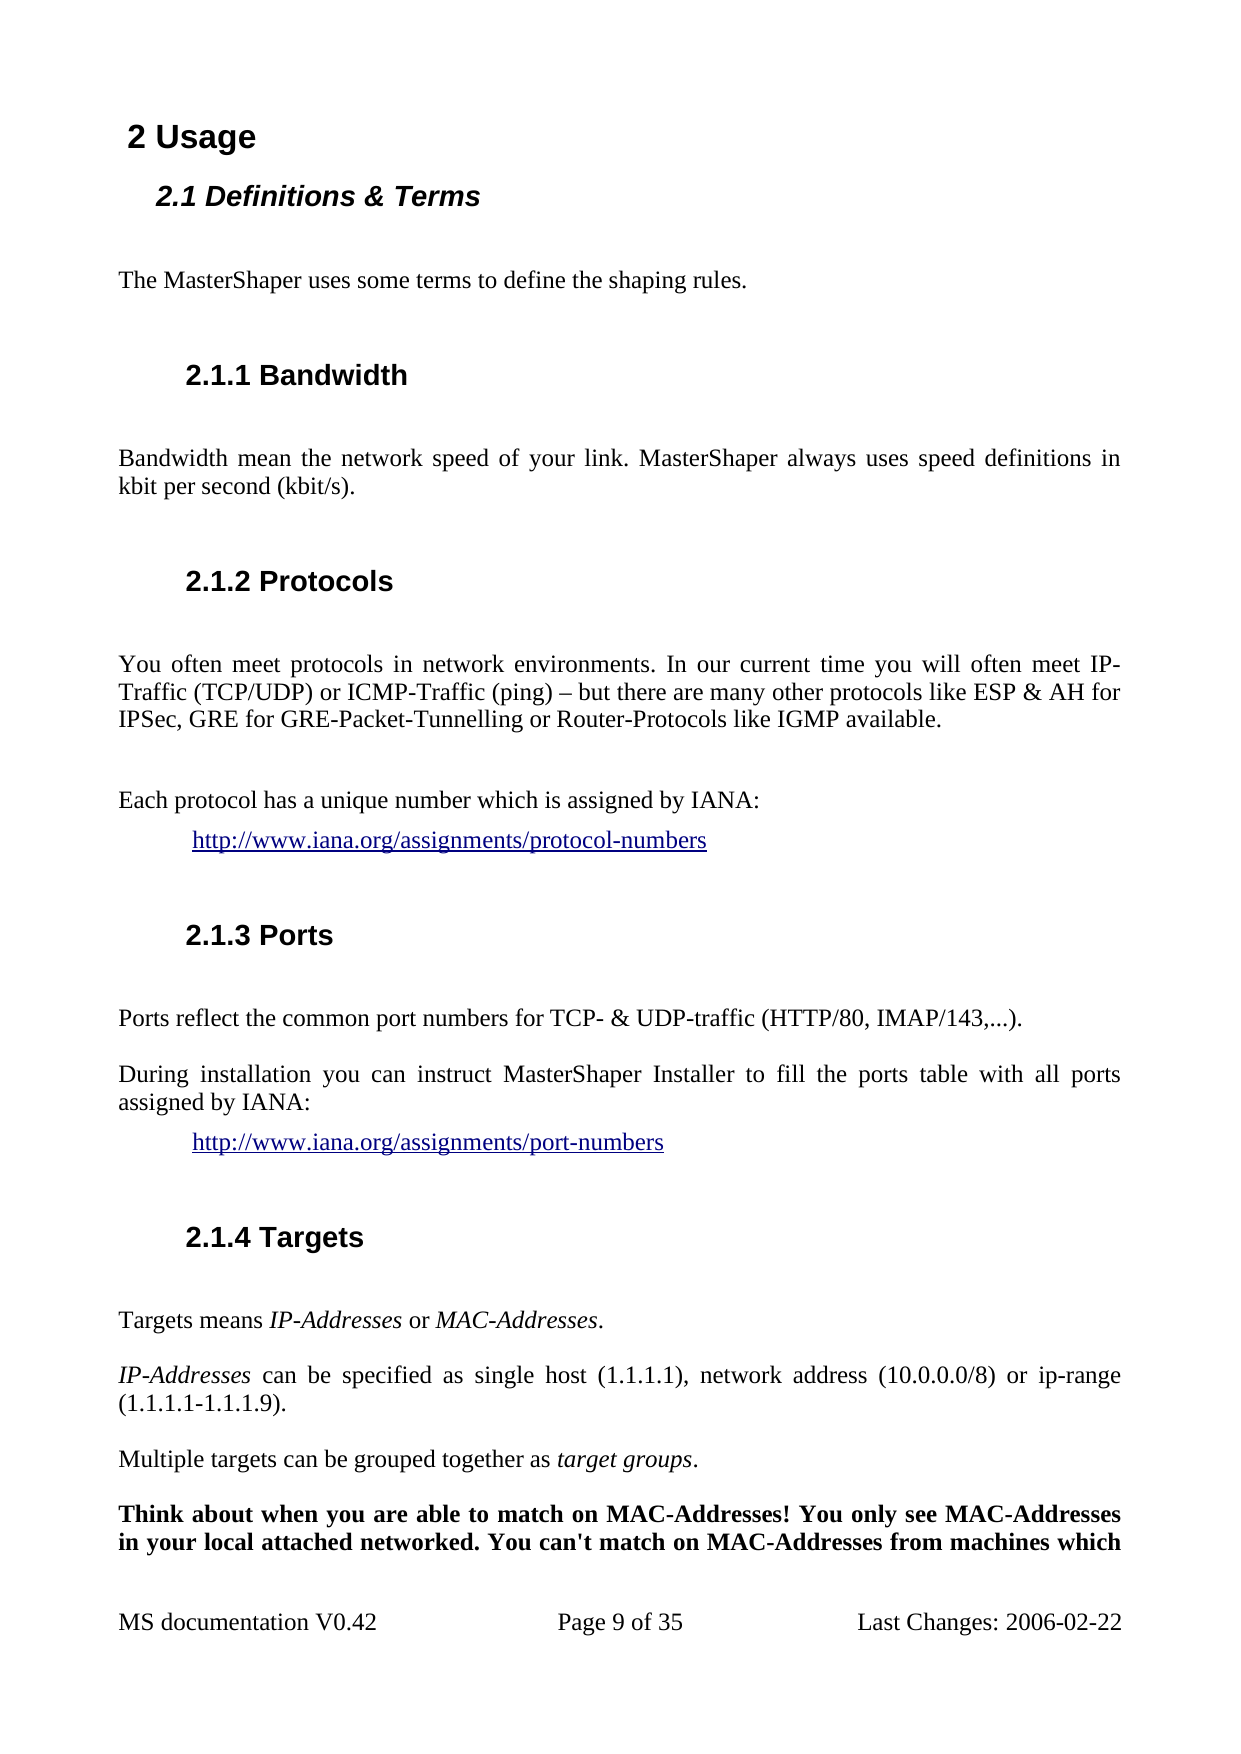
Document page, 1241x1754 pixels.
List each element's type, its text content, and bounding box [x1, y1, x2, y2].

text Ports reflect the common port numbers for TCP- & UDP-traffic (HTTP/80, IMAP/143,...). [118, 1004, 1122, 1032]
text Bandwidth mean the network speed of your link. MasterShaper always uses speed definitions in kbit per second (kbit/s). [118, 444, 1122, 499]
text During installation you can instruct MasterShaper Installer to fill the ports table with all ports assigned by IANA: [118, 1060, 1122, 1115]
text Multiple targets can be grouped together as target groups. [118, 1445, 1122, 1472]
subtitle Ports [177, 919, 1122, 952]
subtitle Bandwidth [177, 359, 1122, 391]
text You often meet protocols in network environments. In our current time you will often meet IP-Traffic (TCP/UDP) or ICMP-Traffic (ping) – but there are many other protocols like ESP & AH for IPSec, GRE for GRE-Packet-Tunnelling or Router-Protocols like IGMP available. [118, 650, 1122, 733]
text IP-Addresses can be specified as single host (1.1.1.1), network address (10.0.0.0/8) or ip-range (1.1.1.1-1.1.1.9). [118, 1362, 1122, 1417]
text Each protocol has a unique number which is assigned by IANA: [118, 786, 1122, 814]
text Targets means IP-Addresses or MAC-Addresses. [118, 1306, 1122, 1334]
text http://www.iana.org/assignments/protocol-numbers [118, 826, 1122, 854]
subtitle Protocols [177, 565, 1122, 597]
text The MasterShaper uses some terms to define the shaping rules. [118, 266, 1122, 293]
subtitle Definitions & Terms [148, 180, 1122, 213]
text http://www.iana.org/assignments/port-numbers [118, 1128, 1122, 1156]
text Think about when you are able to match on MAC-Addresses! You only see MAC-Addresses in your local attached networked. You can't match on MAC-Addresses from machines which [118, 1500, 1122, 1556]
subtitle Targets [177, 1221, 1122, 1253]
subtitle Usage [118, 118, 1122, 155]
